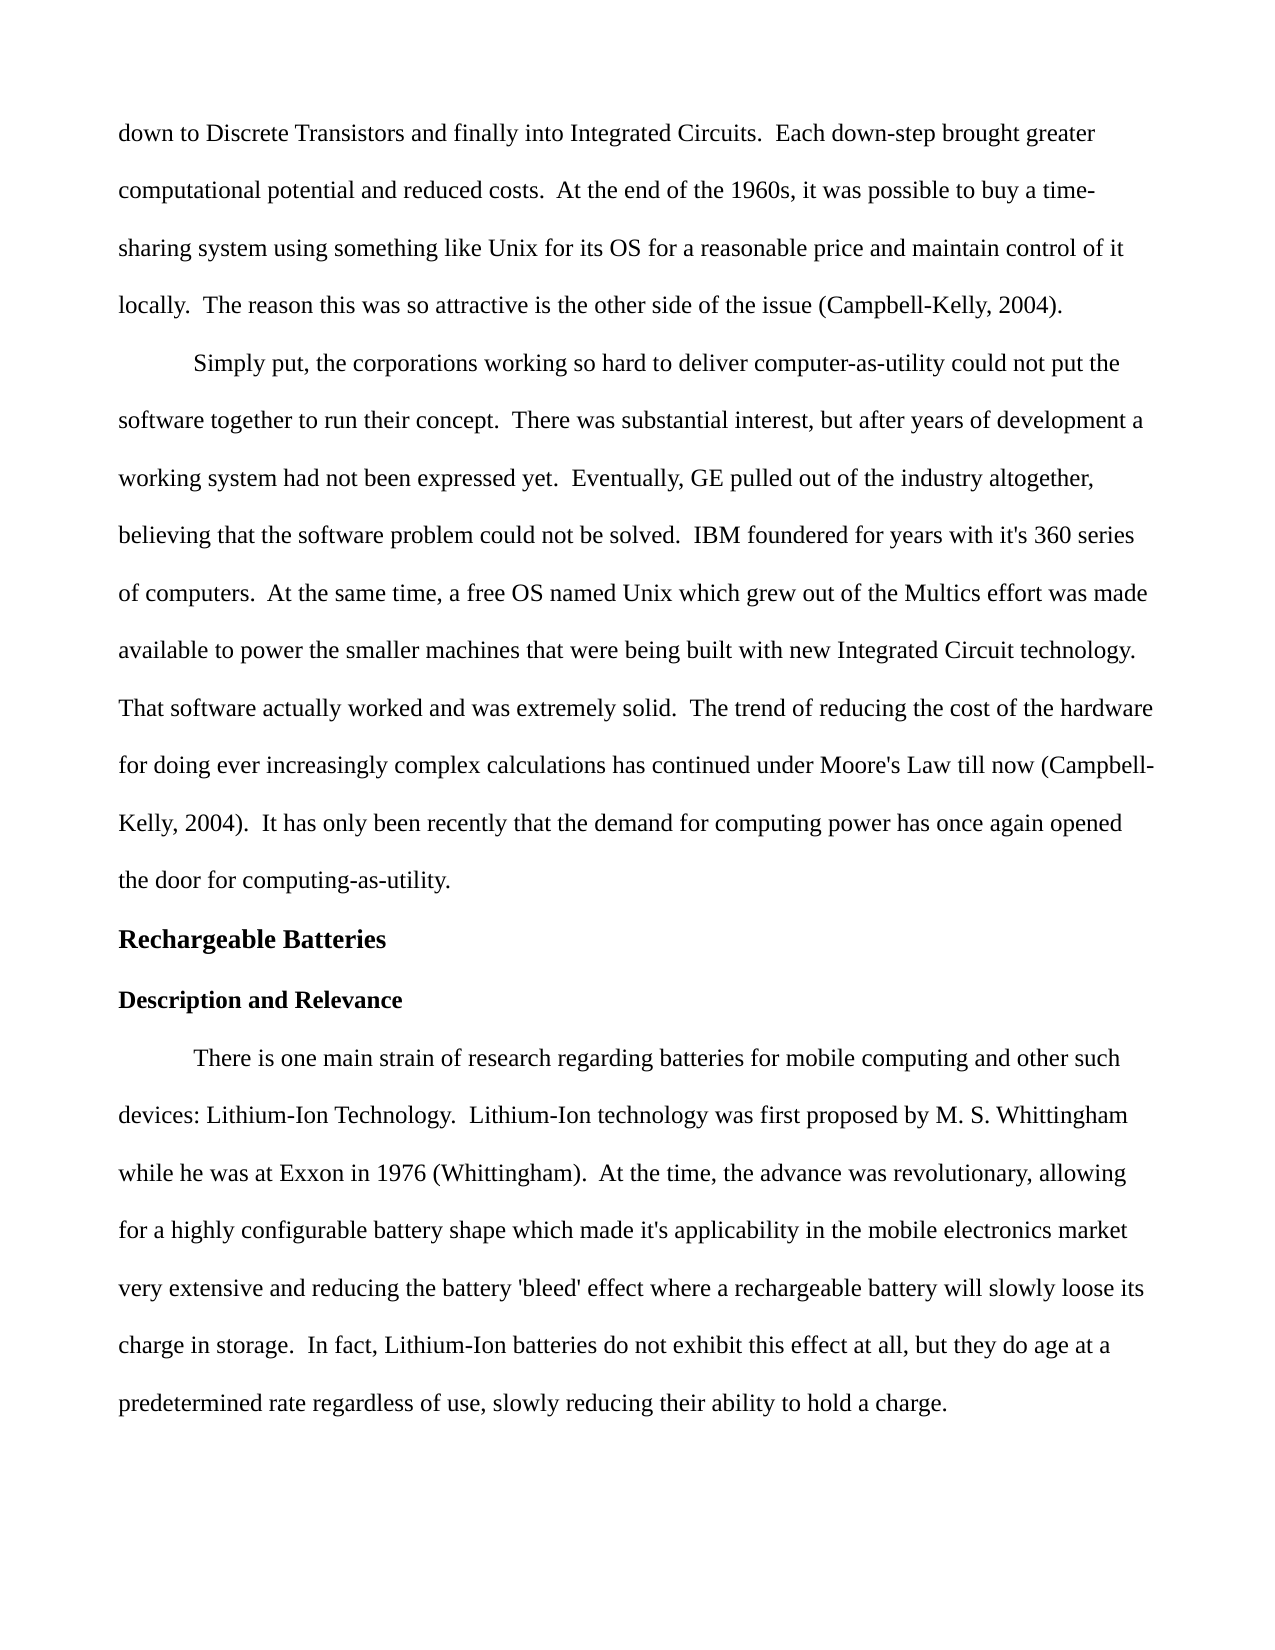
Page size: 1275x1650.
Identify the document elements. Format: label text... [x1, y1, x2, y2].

text down to Discrete Transistors and finally into Integrated Circuits. Each down-step brought greater computational potential and reduced costs. At the end of the 1960s, it was possible to buy a time-sharing system using something like Unix for its OS for a reasonable price and maintain control of it locally. The reason this was so attractive is the other side of the issue (Campbell-Kelly, 2004). [118, 118, 1157, 319]
text Description and Relevance [118, 985, 1157, 1014]
text There is one main strain of research regarding batteries for mobile computing and other such devices: Lithium-Ion Technology. Lithium-Ion technology was first proposed by M. S. Whittingham while he was at Exxon in 1976 (Whittingham). At the time, the advance was revolutionary, allowing for a highly configurable battery shape which made it's applicability in the mobile electronics market very extensive and reducing the battery 'bleed' effect where a rechargeable battery will slowly loose its charge in storage. In fact, Lithium-Ion batteries do not exhibit this effect at all, but they do age at a predetermined rate regardless of use, slowly reducing their ability to hold a charge. [118, 1043, 1157, 1417]
text Rechargeable Batteries [118, 923, 1157, 954]
text Simply put, the corporations working so hard to deliver computer-as-utility could not put the software together to run their concept. There was substantial interest, but after years of development a working system had not been expressed yet. Eventually, GE pulled out of the industry altogether, believing that the software problem could not be solved. IBM foundered for years with it's 360 series of computers. At the same time, a free OS named Unix which grew out of the Multics effort was made available to power the smaller machines that were being built with new Integrated Circuit technology. That software actually worked and was extremely solid. The trend of reducing the cost of the hardware for doing ever increasingly complex calculations has continued under Moore's Law till now (Campbell-Kelly, 2004). It has only been recently that the demand for computing power has once again opened the door for computing-as-utility. [118, 348, 1157, 894]
